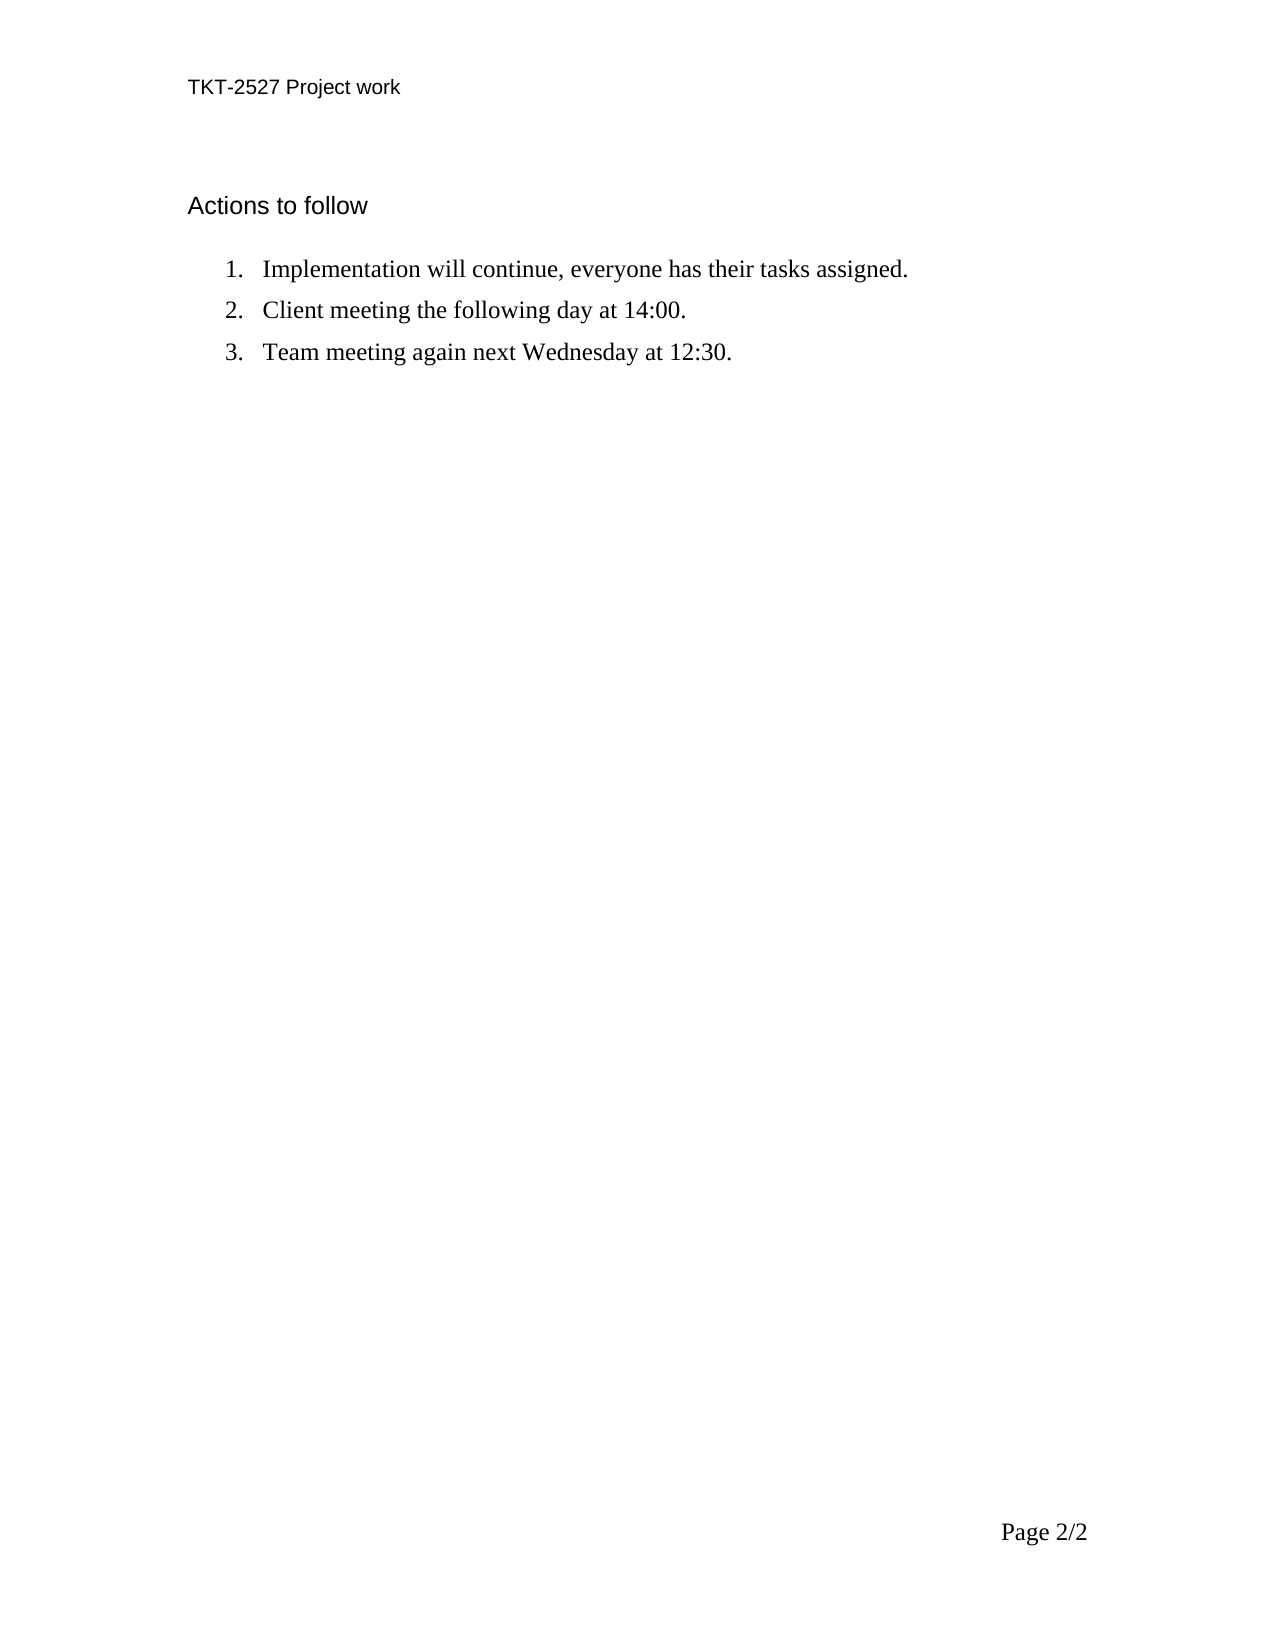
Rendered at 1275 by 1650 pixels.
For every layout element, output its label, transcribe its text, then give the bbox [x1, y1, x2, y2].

list Team meeting again next Wednesday at 12:30. [225, 337, 1087, 365]
list Implementation will continue, everyone has their tasks assigned. [225, 254, 1087, 283]
text Actions to follow [187, 191, 1087, 220]
list Client meeting the following day at 14:00. [225, 295, 1087, 324]
